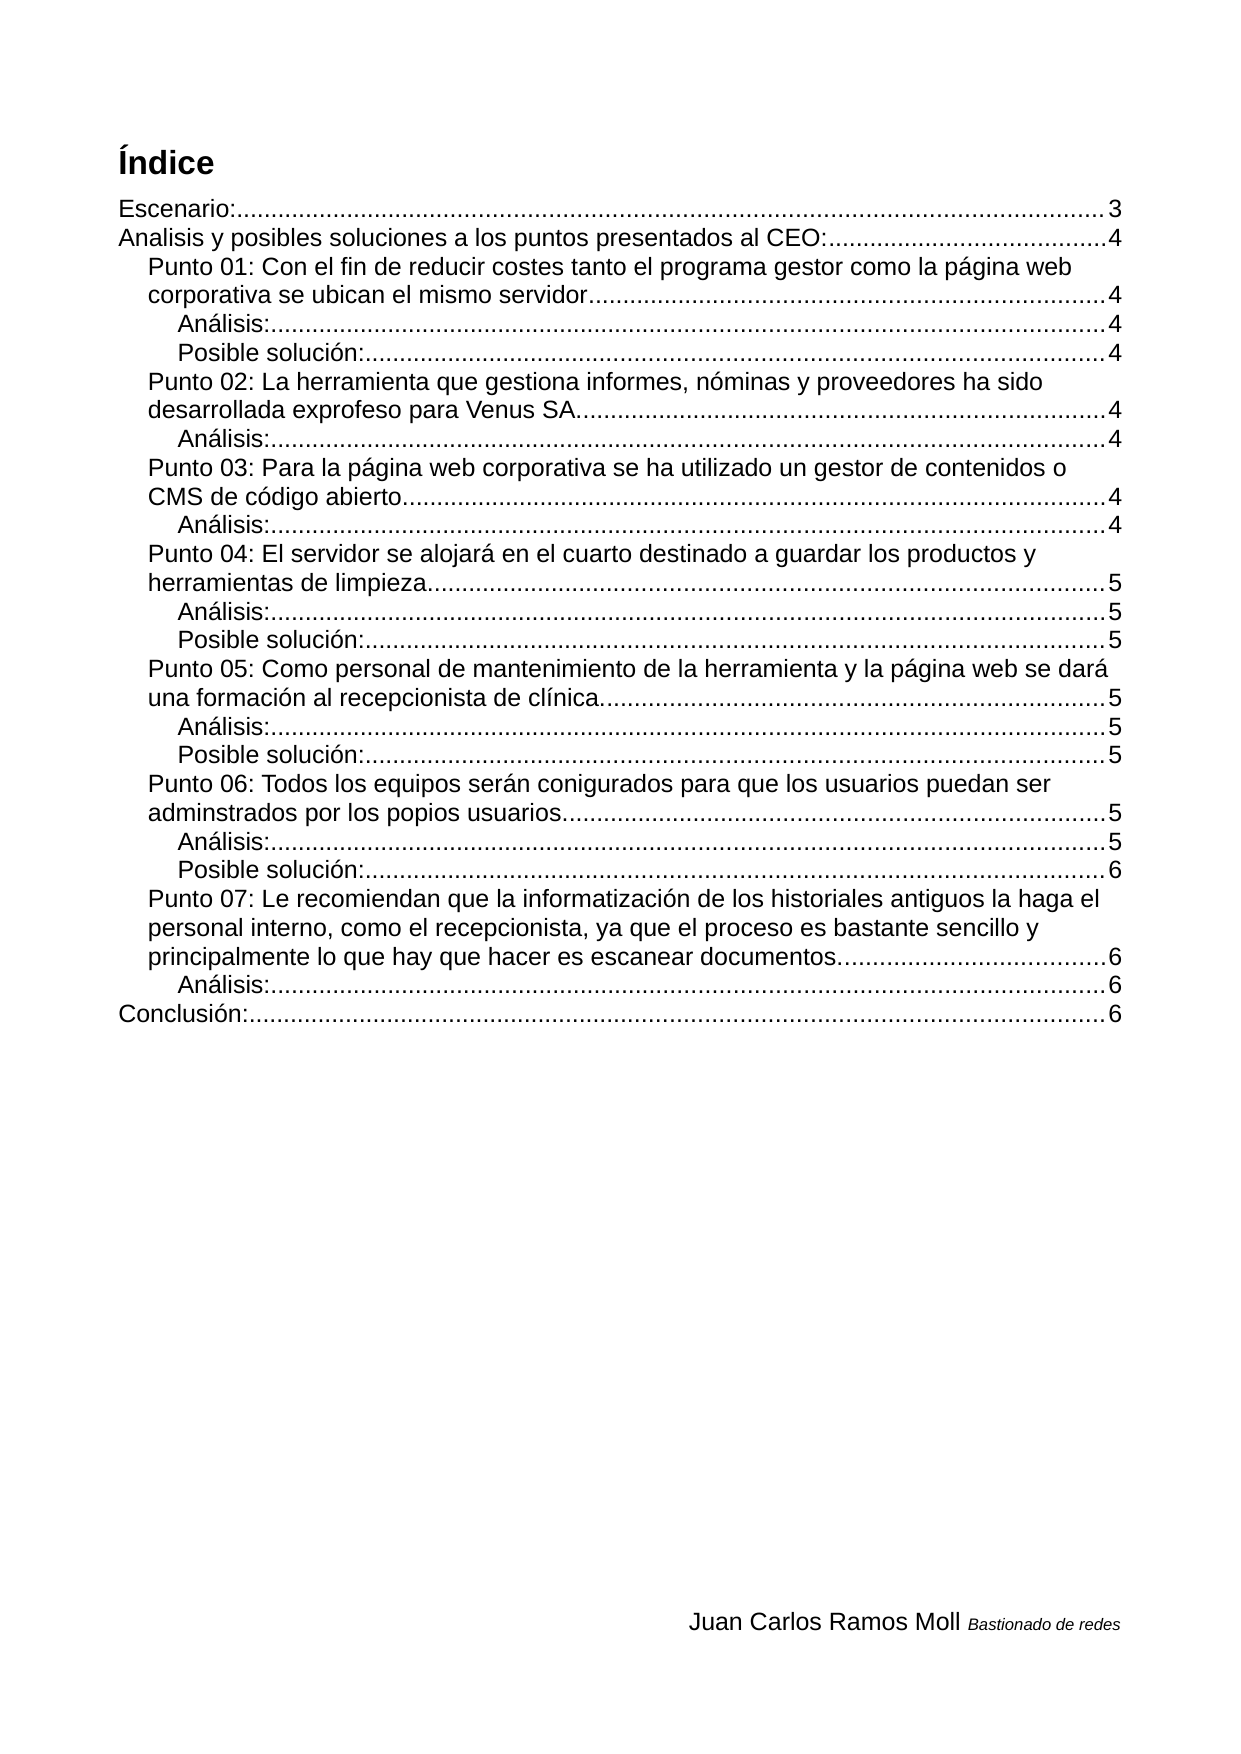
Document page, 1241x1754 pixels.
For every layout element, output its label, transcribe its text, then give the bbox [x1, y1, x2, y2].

text Conclusión: 6 [118, 999, 1122, 1028]
text Posible solución: 5 [177, 740, 1122, 769]
text Análisis: 4 [177, 510, 1122, 539]
text Análisis: 4 [177, 424, 1122, 453]
subtitle Índice [118, 143, 1122, 182]
text Punto 05: Como personal de mantenimiento de la herramienta y la página web se dará una formación al recepcionista de clínica. 5 [148, 654, 1122, 712]
text Análisis: 5 [177, 712, 1122, 740]
text Analisis y posibles soluciones a los puntos presentados al CEO: 4 [118, 223, 1122, 252]
text Punto 04: El servidor se alojará en el cuarto destinado a guardar los productos y herramientas de limpieza. 5 [148, 539, 1122, 597]
text Análisis: 5 [177, 597, 1122, 625]
text Punto 07: Le recomiendan que la informatización de los historiales antiguos la haga el personal interno, como el recepcionista, ya que el proceso es bastante sencillo y principalmente lo que hay que hacer es escanear documentos. 6 [148, 884, 1122, 970]
text Posible solución: 5 [177, 625, 1122, 654]
text Análisis: 4 [177, 309, 1122, 338]
text Punto 02: La herramienta que gestiona informes, nóminas y proveedores ha sido desarrollada exprofeso para Venus SA. 4 [148, 367, 1122, 424]
text Punto 06: Todos los equipos serán conigurados para que los usuarios puedan ser adminstrados por los popios usuarios. 5 [148, 769, 1122, 827]
text Posible solución: 6 [177, 855, 1122, 884]
text Punto 03: Para la página web corporativa se ha utilizado un gestor de contenidos o CMS de código abierto. 4 [148, 453, 1122, 510]
text Análisis: 6 [177, 970, 1122, 999]
text Posible solución: 4 [177, 338, 1122, 367]
text Punto 01: Con el fin de reducir costes tanto el programa gestor como la página web corporativa se ubican el mismo servidor 4 [148, 252, 1122, 309]
text Análisis: 5 [177, 827, 1122, 855]
text Escenario: 3 [118, 194, 1122, 223]
